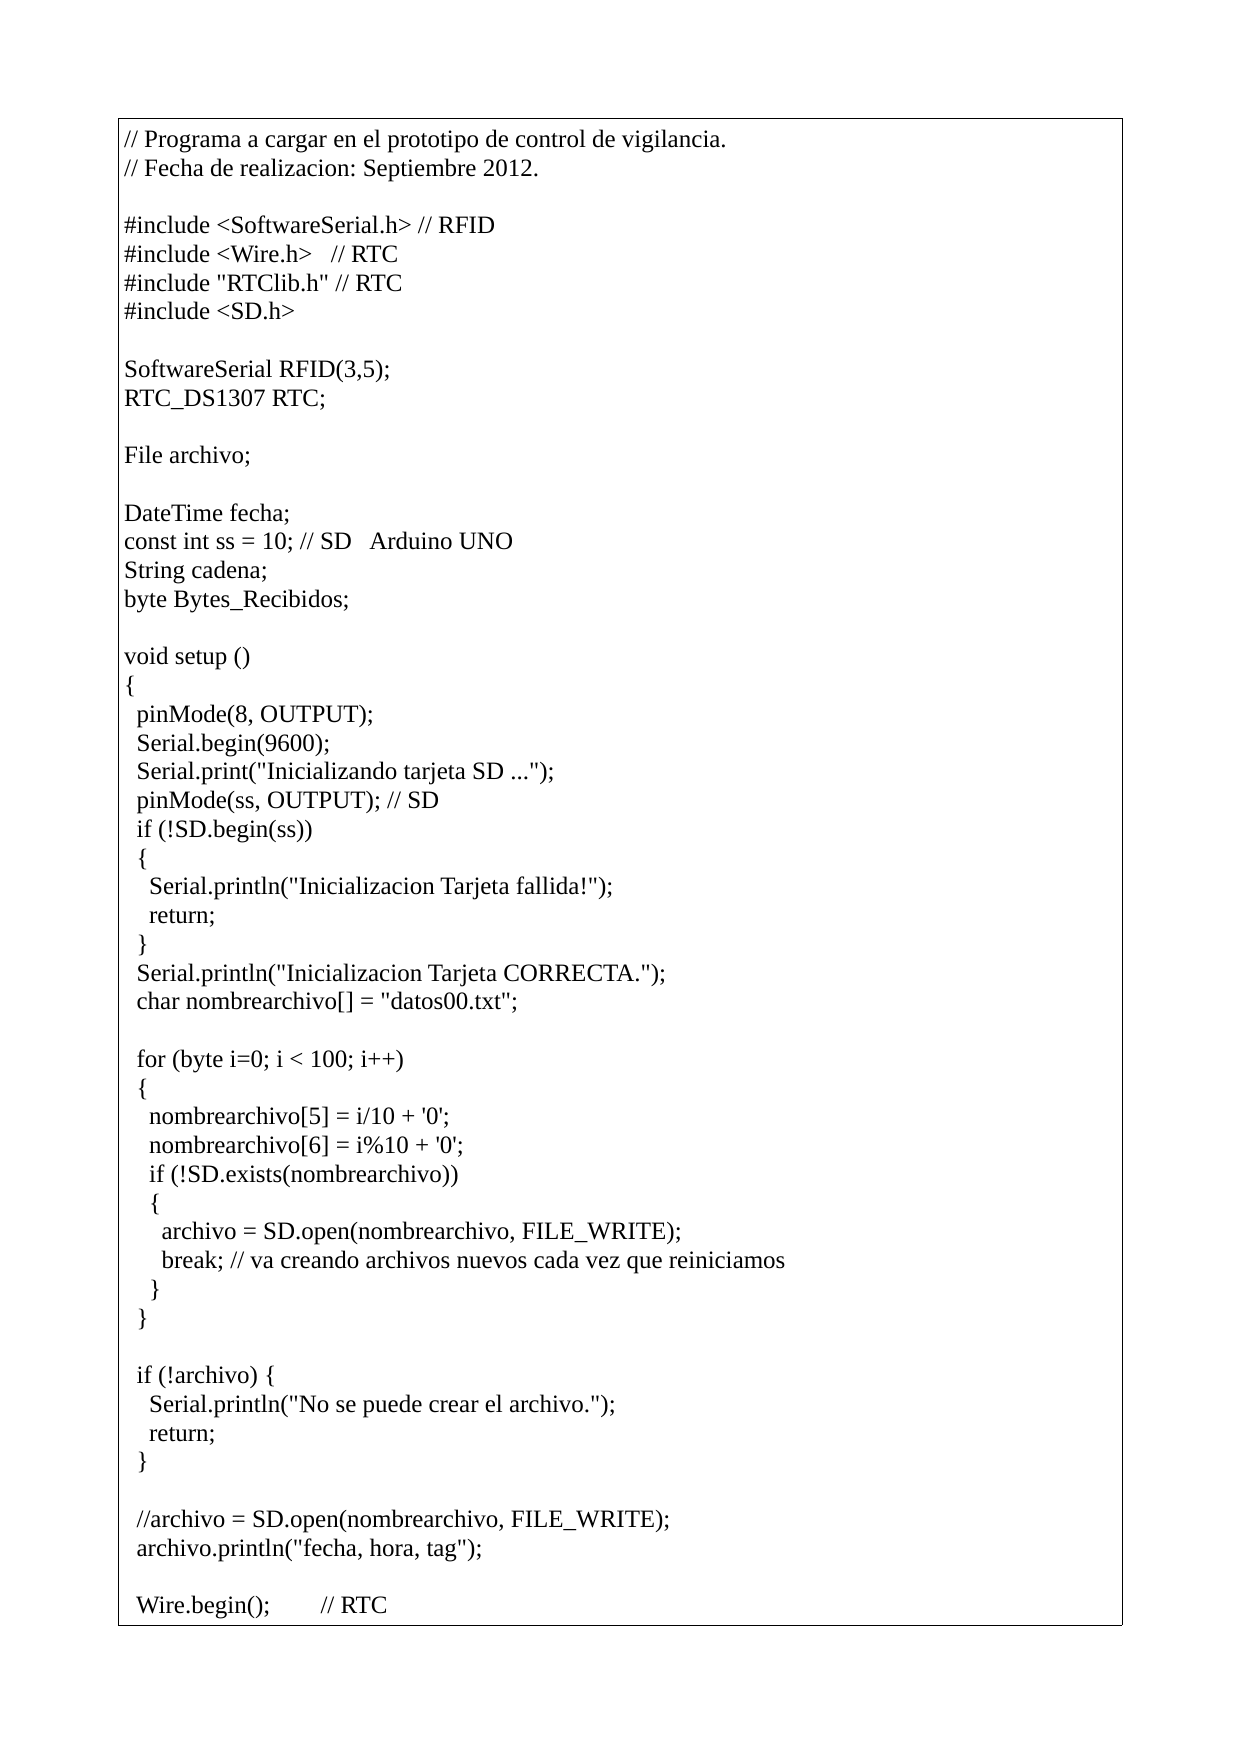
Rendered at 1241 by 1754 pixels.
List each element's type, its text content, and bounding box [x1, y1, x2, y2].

table_header // Programa a cargar en el prototipo de control de vigilancia. // Fecha de realizacion: Septiembre 2012. #include <SoftwareSerial.h> // RFID #include <Wire.h> // RTC #include "RTClib.h" // RTC #include <SD.h> SoftwareSerial RFID(3,5); RTC_DS1307 RTC; File archivo; DateTime fecha; const int ss = 10; // SD Arduino UNO String cadena; byte Bytes_Recibidos; void setup () { pinMode(8, OUTPUT); Serial.begin(9600); Serial.print("Inicializando tarjeta SD ..."); pinMode(ss, OUTPUT); // SD if (!SD.begin(ss)) { Serial.println("Inicializacion Tarjeta fallida!"); return; } Serial.println("Inicializacion Tarjeta CORRECTA."); char nombrearchivo[] = "datos00.txt"; for (byte i=0; i < 100; i++) { nombrearchivo[5] = i/10 + '0'; nombrearchivo[6] = i%10 + '0'; if (!SD.exists(nombrearchivo)) { archivo = SD.open(nombrearchivo, FILE_WRITE); break; // va creando archivos nuevos cada vez que reiniciamos } } if (!archivo) { Serial.println("No se puede crear el archivo."); return; } //archivo = SD.open(nombrearchivo, FILE_WRITE); archivo.println("fecha, hora, tag"); Wire.begin(); // RTC [119, 119, 1122, 1625]
